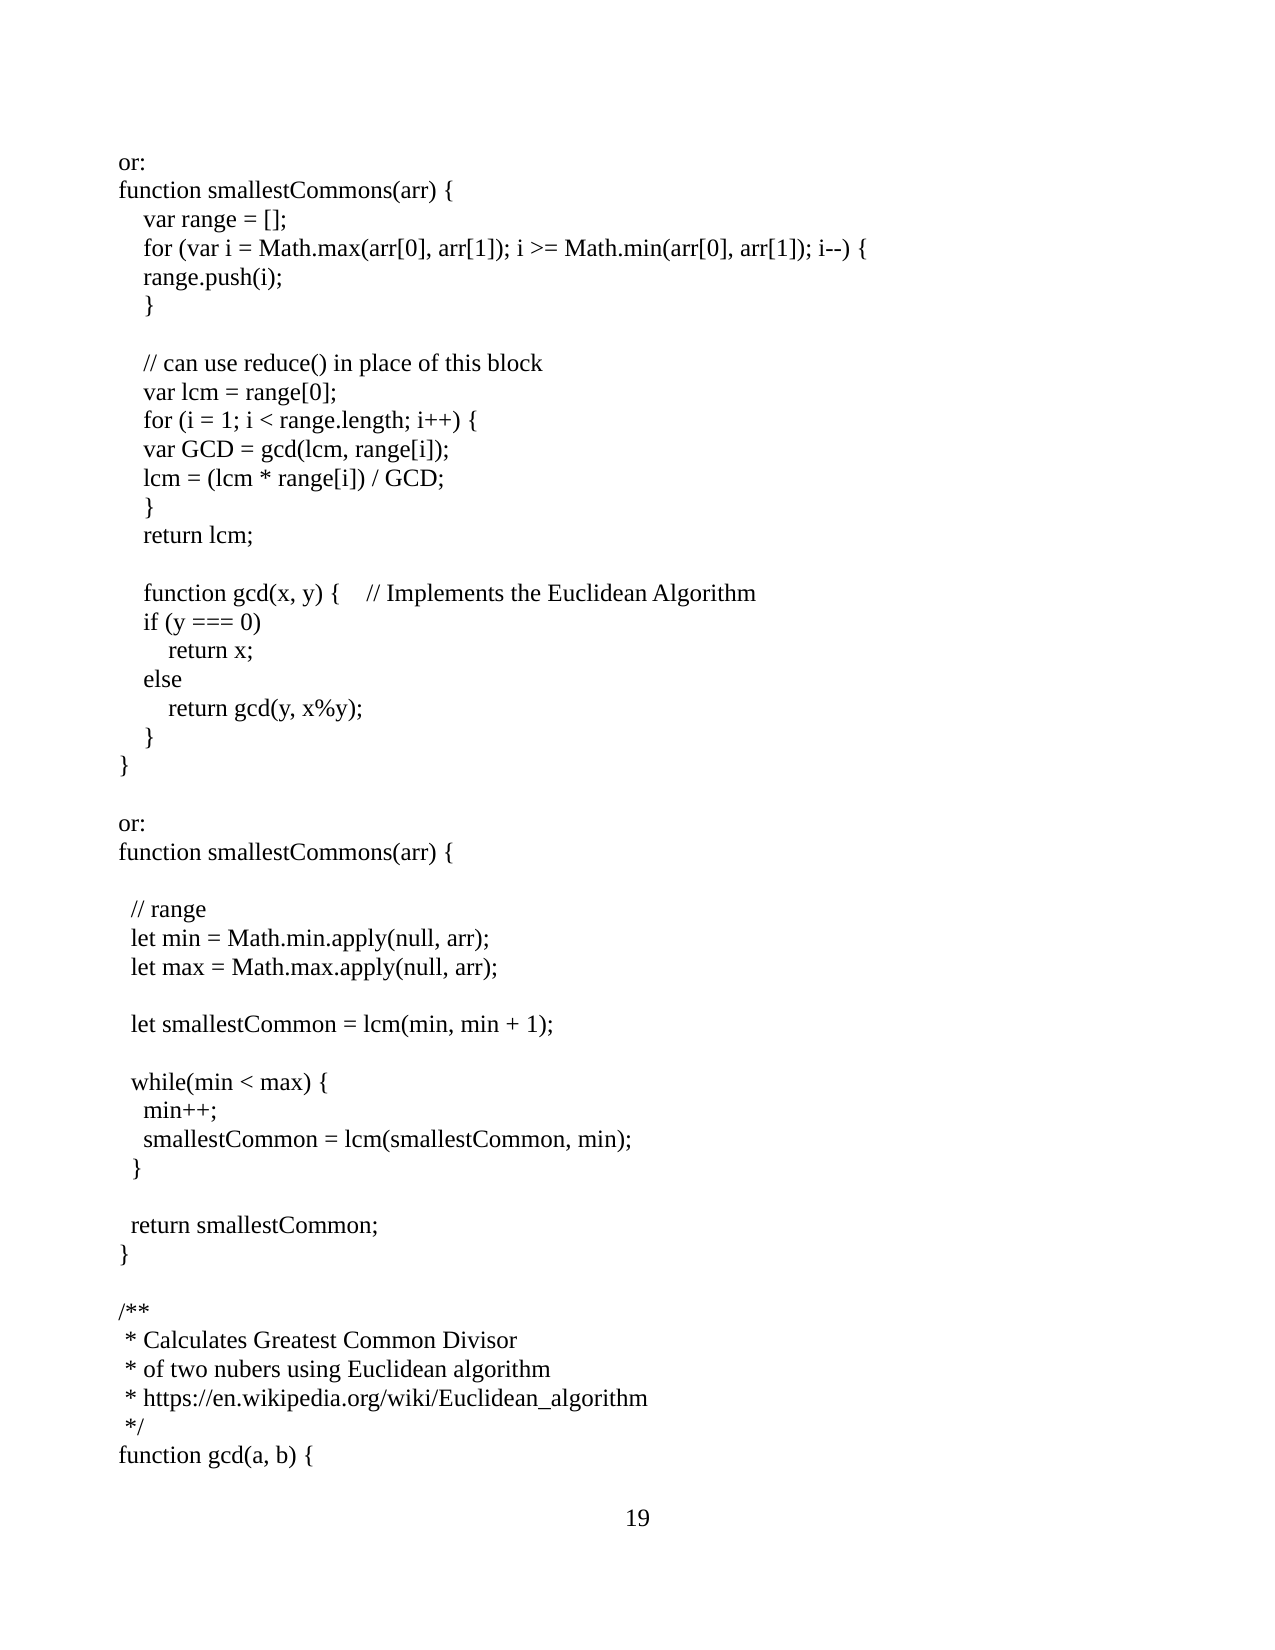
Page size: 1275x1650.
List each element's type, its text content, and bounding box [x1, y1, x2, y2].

text let min = Math.min.apply(null, arr); [118, 923, 1157, 952]
text // range [118, 894, 1157, 923]
text * Calculates Greatest Common Divisor [118, 1326, 1157, 1354]
text for (i = 1; i < range.length; i++) { [118, 406, 1157, 434]
text let max = Math.max.apply(null, arr); [118, 952, 1157, 981]
text // can use reduce() in place of this block [118, 348, 1157, 377]
text */ [118, 1412, 1157, 1441]
text } [118, 1239, 1157, 1268]
text else [118, 664, 1157, 693]
text } [118, 291, 1157, 319]
text let smallestCommon = lcm(min, min + 1); [118, 1009, 1157, 1038]
text * of two nubers using Euclidean algorithm [118, 1354, 1157, 1383]
text return gcd(y, x%y); [118, 693, 1157, 722]
text function gcd(x, y) { // Implements the Euclidean Algorithm [118, 578, 1157, 607]
text min++; [118, 1096, 1157, 1124]
text or: [118, 808, 1157, 837]
text for (var i = Math.max(arr[0], arr[1]); i >= Math.min(arr[0], arr[1]); i--) { [118, 233, 1157, 262]
text return smallestCommon; [118, 1211, 1157, 1239]
text return lcm; [118, 521, 1157, 549]
text function smallestCommons(arr) { [118, 837, 1157, 866]
text while(min < max) { [118, 1067, 1157, 1096]
text range.push(i); [118, 262, 1157, 291]
text var lcm = range[0]; [118, 377, 1157, 406]
text smallestCommon = lcm(smallestCommon, min); [118, 1124, 1157, 1153]
text var range = []; [118, 204, 1157, 233]
text function gcd(a, b) { [118, 1441, 1157, 1469]
text function smallestCommons(arr) { [118, 176, 1157, 204]
text lcm = (lcm * range[i]) / GCD; [118, 463, 1157, 492]
text return x; [118, 636, 1157, 664]
text } [118, 492, 1157, 521]
text if (y === 0) [118, 607, 1157, 636]
text * https://en.wikipedia.org/wiki/Euclidean_algorithm [118, 1383, 1157, 1412]
text or: [118, 147, 1157, 176]
text } [118, 722, 1157, 751]
text var GCD = gcd(lcm, range[i]); [118, 434, 1157, 463]
text } [118, 1153, 1157, 1182]
text } [118, 751, 1157, 779]
text /** [118, 1297, 1157, 1326]
